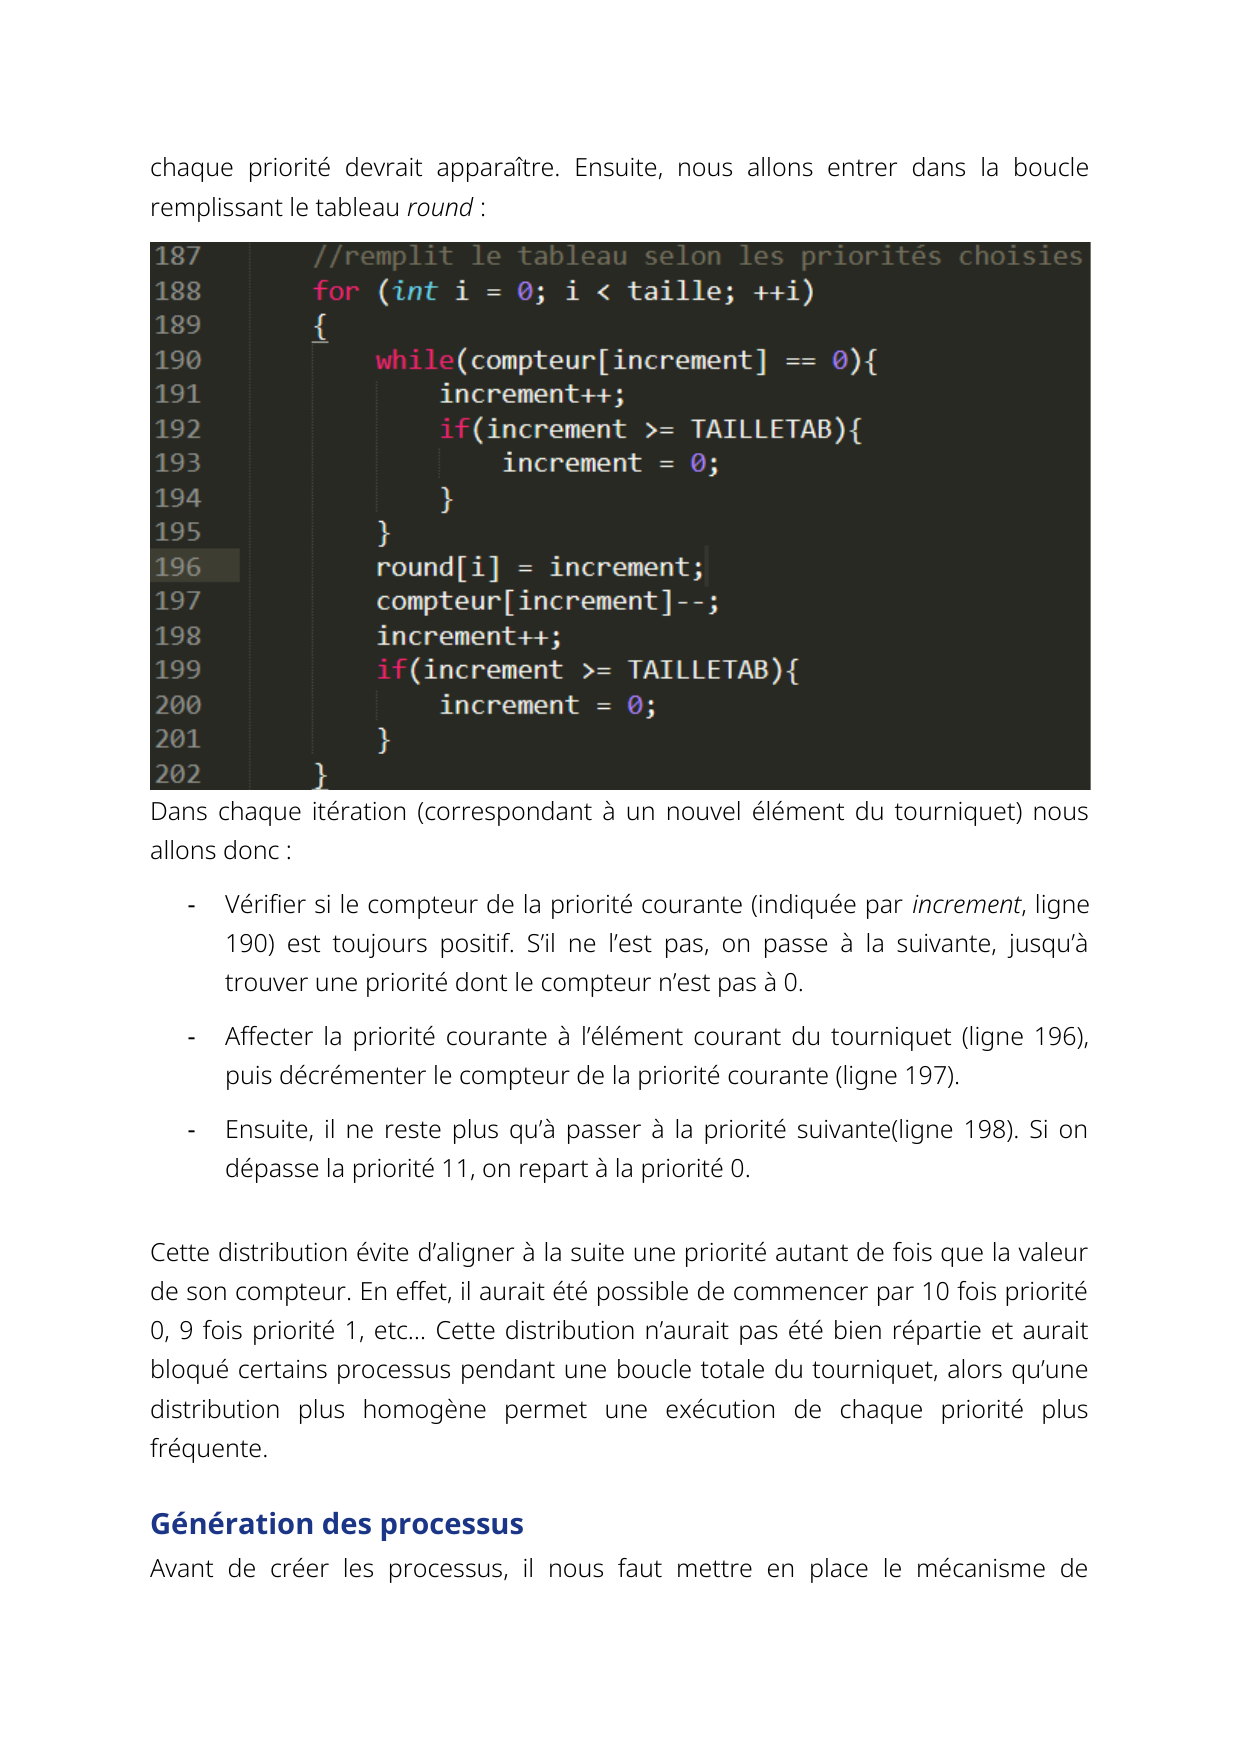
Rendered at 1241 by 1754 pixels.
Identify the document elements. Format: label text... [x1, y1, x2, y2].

picture [150, 242, 1091, 790]
list Ensuite, il ne reste plus qu’à passer à la priorité suivante(ligne 198). Si on dépasse la priorité 11, on repart à la priorité 0. [187, 1112, 1090, 1185]
text chaque priorité devrait apparaître. Ensuite, nous allons entrer dans la boucle remplissant le tableau round : [150, 150, 1090, 223]
subtitle Génération des processus [150, 1503, 1090, 1543]
text Cette distribution évite d’aligner à la suite une priorité autant de fois que la valeur de son compteur. En effet, il aurait été possible de commencer par 10 fois priorité 0, 9 fois priorité 1, etc… Cette distribution n’aurait pas été bien répartie et aurait bloqué certains processus pendant une boucle totale du tourniquet, alors qu’une distribution plus homogène permet une exécution de chaque priorité plus fréquente. [150, 1235, 1090, 1464]
text Avant de créer les processus, il nous faut mettre en place le mécanisme de [150, 1551, 1090, 1585]
text Dans chaque itération (correspondant à un nouvel élément du tourniquet) nous allons donc : [150, 794, 1090, 867]
list Vérifier si le compteur de la priorité courante (indiquée par increment, ligne 190) est toujours positif. S’il ne l’est pas, on passe à la suivante, jusqu’à trouver une priorité dont le compteur n’est pas à 0. [187, 887, 1090, 999]
list Affecter la priorité courante à l’élément courant du tourniquet (ligne 196), puis décrémenter le compteur de la priorité courante (ligne 197). [187, 1019, 1090, 1092]
